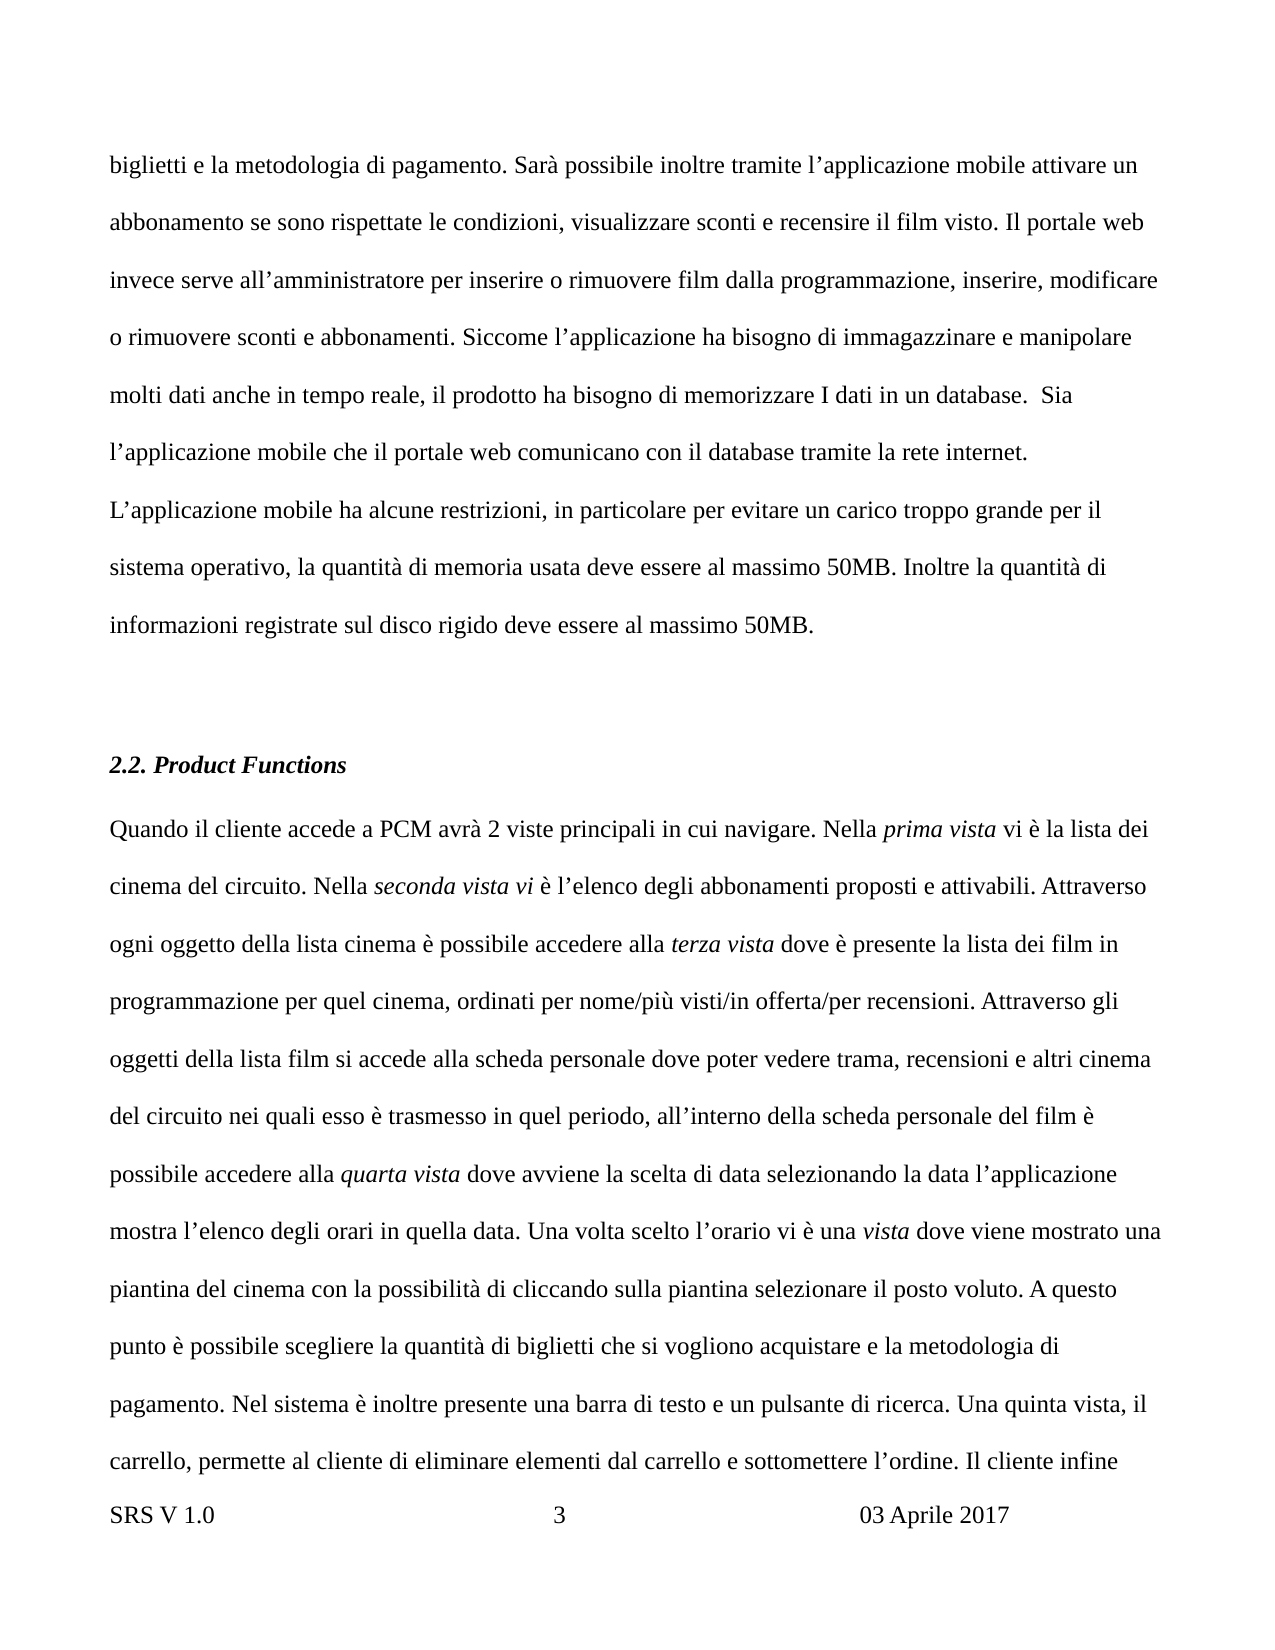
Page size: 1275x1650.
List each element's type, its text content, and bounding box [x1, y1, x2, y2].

subtitle 2.2. Product Functions [109, 750, 1162, 779]
text biglietti e la metodologia di pagamento. Sarà possibile inoltre tramite l’applicazione mobile attivare un abbonamento se sono rispettate le condizioni, visualizzare sconti e recensire il film visto. Il portale web invece serve all’amministratore per inserire o rimuovere film dalla programmazione, inserire, modificare o rimuovere sconti e abbonamenti. Siccome l’applicazione ha bisogno di immagazzinare e manipolare molti dati anche in tempo reale, il prodotto ha bisogno di memorizzare I dati in un database. Sia l’applicazione mobile che il portale web comunicano con il database tramite la rete internet. L’applicazione mobile ha alcune restrizioni, in particolare per evitare un carico troppo grande per il sistema operativo, la quantità di memoria usata deve essere al massimo 50MB. Inoltre la quantità di informazioni registrate sul disco rigido deve essere al massimo 50MB. [109, 150, 1162, 639]
text Quando il cliente accede a PCM avrà 2 viste principali in cui navigare. Nella prima vista vi è la lista dei cinema del circuito. Nella seconda vista vi è l’elenco degli abbonamenti proposti e attivabili. Attraverso ogni oggetto della lista cinema è possibile accedere alla terza vista dove è presente la lista dei film in programmazione per quel cinema, ordinati per nome/più visti/in offerta/per recensioni. Attraverso gli oggetti della lista film si accede alla scheda personale dove poter vedere trama, recensioni e altri cinema del circuito nei quali esso è trasmesso in quel periodo, all’interno della scheda personale del film è possibile accedere alla quarta vista dove avviene la scelta di data selezionando la data l’applicazione mostra l’elenco degli orari in quella data. Una volta scelto l’orario vi è una vista dove viene mostrato una piantina del cinema con la possibilità di cliccando sulla piantina selezionare il posto voluto. A questo punto è possibile scegliere la quantità di biglietti che si vogliono acquistare e la metodologia di pagamento. Nel sistema è inoltre presente una barra di testo e un pulsante di ricerca. Una quinta vista, il carrello, permette al cliente di eliminare elementi dal carrello e sottomettere l’ordine. Il cliente infine [109, 814, 1162, 1475]
